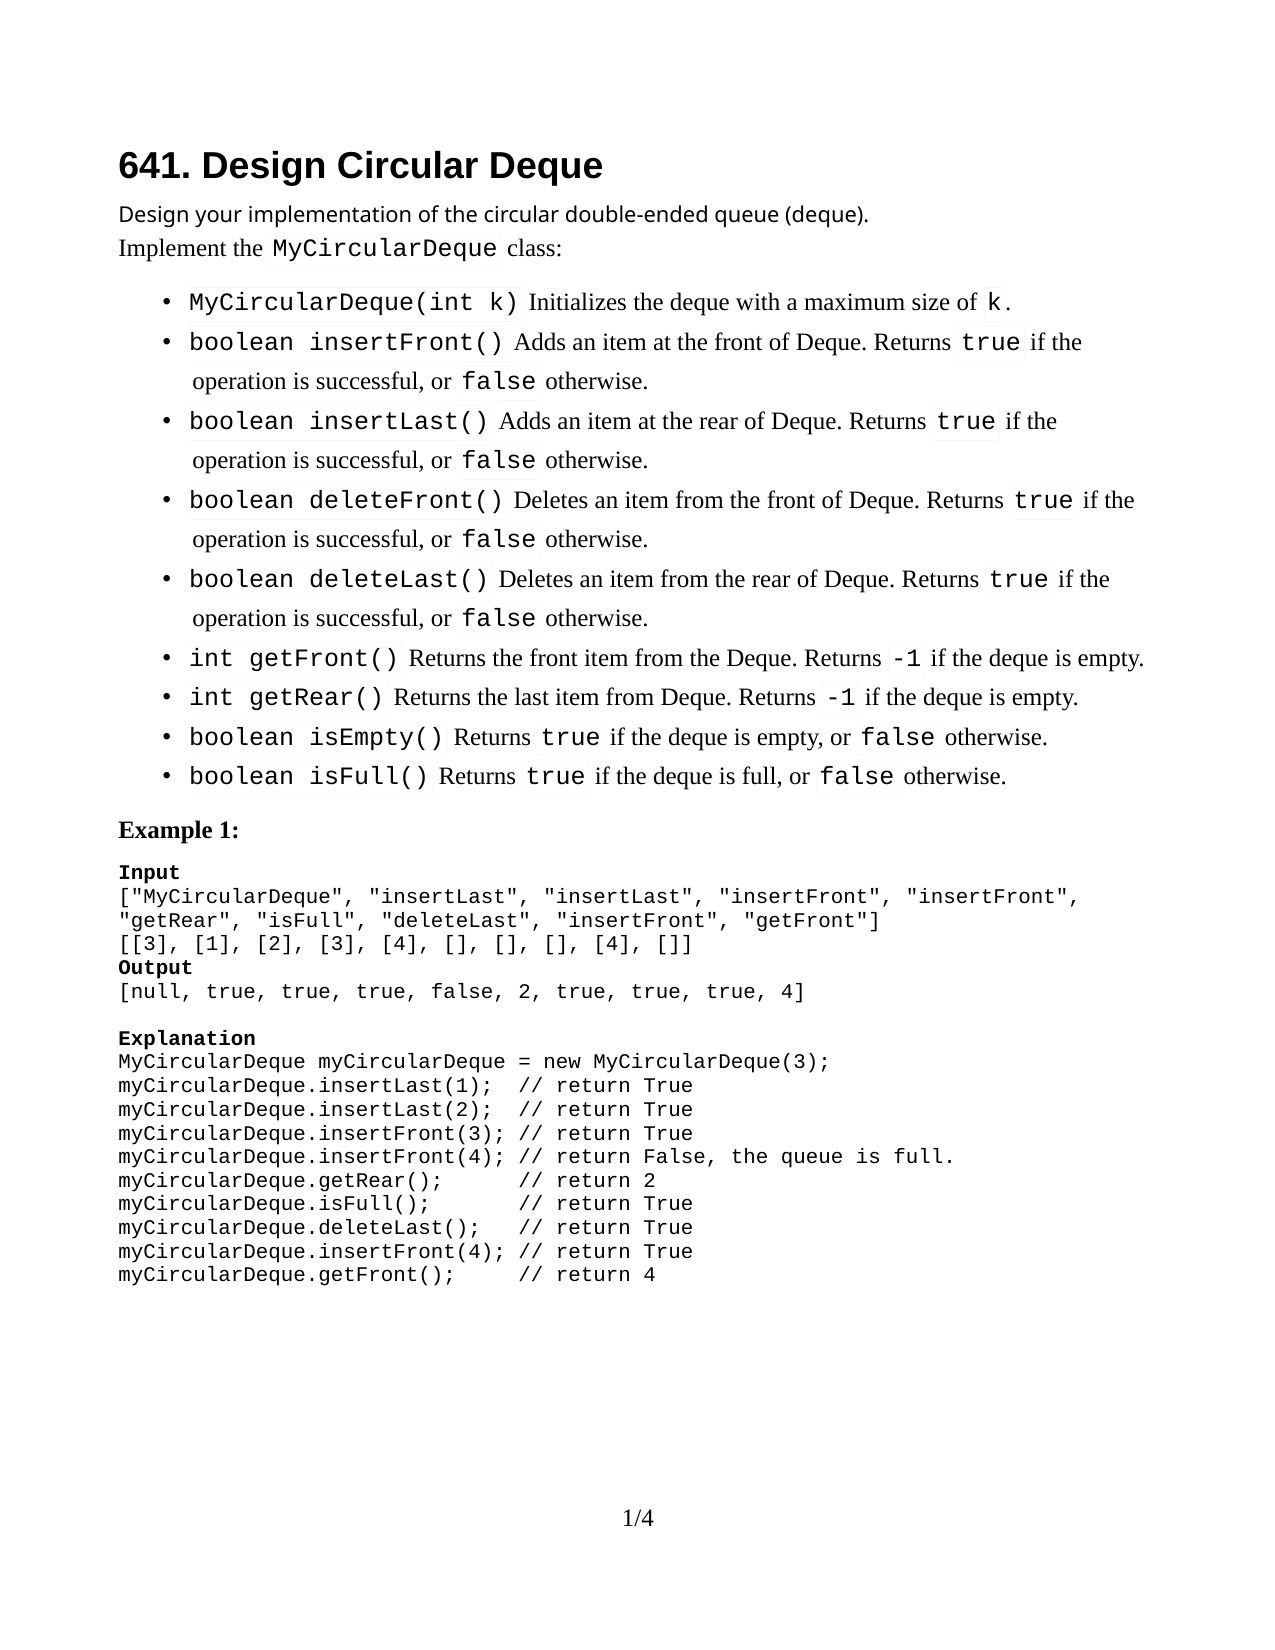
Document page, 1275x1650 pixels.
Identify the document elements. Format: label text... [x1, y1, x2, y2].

text [[3], [1], [2], [3], [4], [], [], [], [4], []] [118, 933, 1157, 957]
text myCircularDeque.insertFront(4); // return False, the queue is full. [118, 1146, 1157, 1170]
text myCircularDeque.getFront(); // return 4 [118, 1264, 1157, 1288]
text myCircularDeque.insertLast(1); // return True [118, 1075, 1157, 1099]
text Explanation [118, 1028, 1157, 1052]
text myCircularDeque.getRear(); // return 2 [118, 1170, 1157, 1193]
text myCircularDeque.deleteLast(); // return True [118, 1217, 1157, 1241]
list int getFront() Returns the front item from the Deque. Returns -1 if the deque is empty. [403, 642, 888, 677]
list boolean deleteFront() Deletes an item from the front of Deque. Returns true if the operation is successful, or false otherwise. [162, 484, 1157, 558]
list int getRear() Returns the last item from Deque. Returns -1 if the deque is empty. [162, 682, 387, 716]
list MyCircularDeque(int k) Initializes the deque with a maximum size of k. [1006, 287, 1157, 321]
text myCircularDeque.isFull(); // return True [118, 1193, 1157, 1217]
list boolean insertFront() Adds an item at the front of Deque. Returns true if the operation is successful, or false otherwise. [162, 326, 1157, 400]
list Returns [433, 761, 522, 795]
list MyCircularDeque(int k) Initializes the deque with a maximum size of k. [162, 287, 522, 321]
text myCircularDeque.insertFront(4); // return True [118, 1241, 1157, 1264]
text ["MyCircularDeque", "insertLast", "insertLast", "insertFront", "insertFront", "getRear", "isFull", "deleteLast", "insertFront", "getFront"] [118, 886, 1157, 933]
text myCircularDeque.insertFront(3); // return True [118, 1122, 1157, 1146]
list false [858, 722, 938, 755]
list otherwise. [939, 721, 1157, 756]
list int getFront() Returns the front item from the Deque. Returns -1 if the deque is empty. [925, 642, 1157, 677]
list MyCircularDeque(int k) Initializes the deque with a maximum size of k. [523, 287, 984, 321]
list false [817, 762, 897, 795]
text class: [501, 233, 1157, 267]
list int getFront() Returns the front item from the Deque. Returns -1 if the deque is empty. [162, 642, 402, 677]
list otherwise. [898, 761, 1157, 795]
subtitle 641. Design Circular Deque [118, 143, 1157, 186]
list Returns [448, 721, 537, 756]
list boolean insertLast() Adds an item at the rear of Deque. Returns true if the operation is successful, or false otherwise. [162, 405, 1157, 479]
text [null, true, true, true, false, 2, true, true, true, 4] [118, 981, 1157, 1004]
text Example 1: [118, 815, 1157, 843]
list boolean deleteLast() Deletes an item from the rear of Deque. Returns true if the operation is successful, or false otherwise. [162, 563, 1157, 637]
list if the deque is full, or [589, 761, 816, 795]
list int getRear() Returns the last item from Deque. Returns -1 if the deque is empty. [388, 682, 822, 716]
text Output [118, 957, 1157, 981]
text Design your implementation of the circular double-ended queue (deque). [118, 199, 1157, 228]
list true [523, 762, 588, 795]
text MyCircularDeque myCircularDeque = new MyCircularDeque(3); [118, 1052, 1157, 1075]
text Implement the [118, 233, 270, 267]
text MyCircularDeque [271, 234, 500, 267]
list boolean isFull() [162, 761, 432, 795]
list boolean isEmpty() [162, 721, 447, 756]
list true [538, 722, 603, 755]
list int getRear() Returns the last item from Deque. Returns -1 if the deque is empty. [859, 682, 1157, 716]
list if the deque is empty, or [604, 721, 857, 756]
text myCircularDeque.insertLast(2); // return True [118, 1099, 1157, 1122]
text Input [118, 862, 1157, 886]
